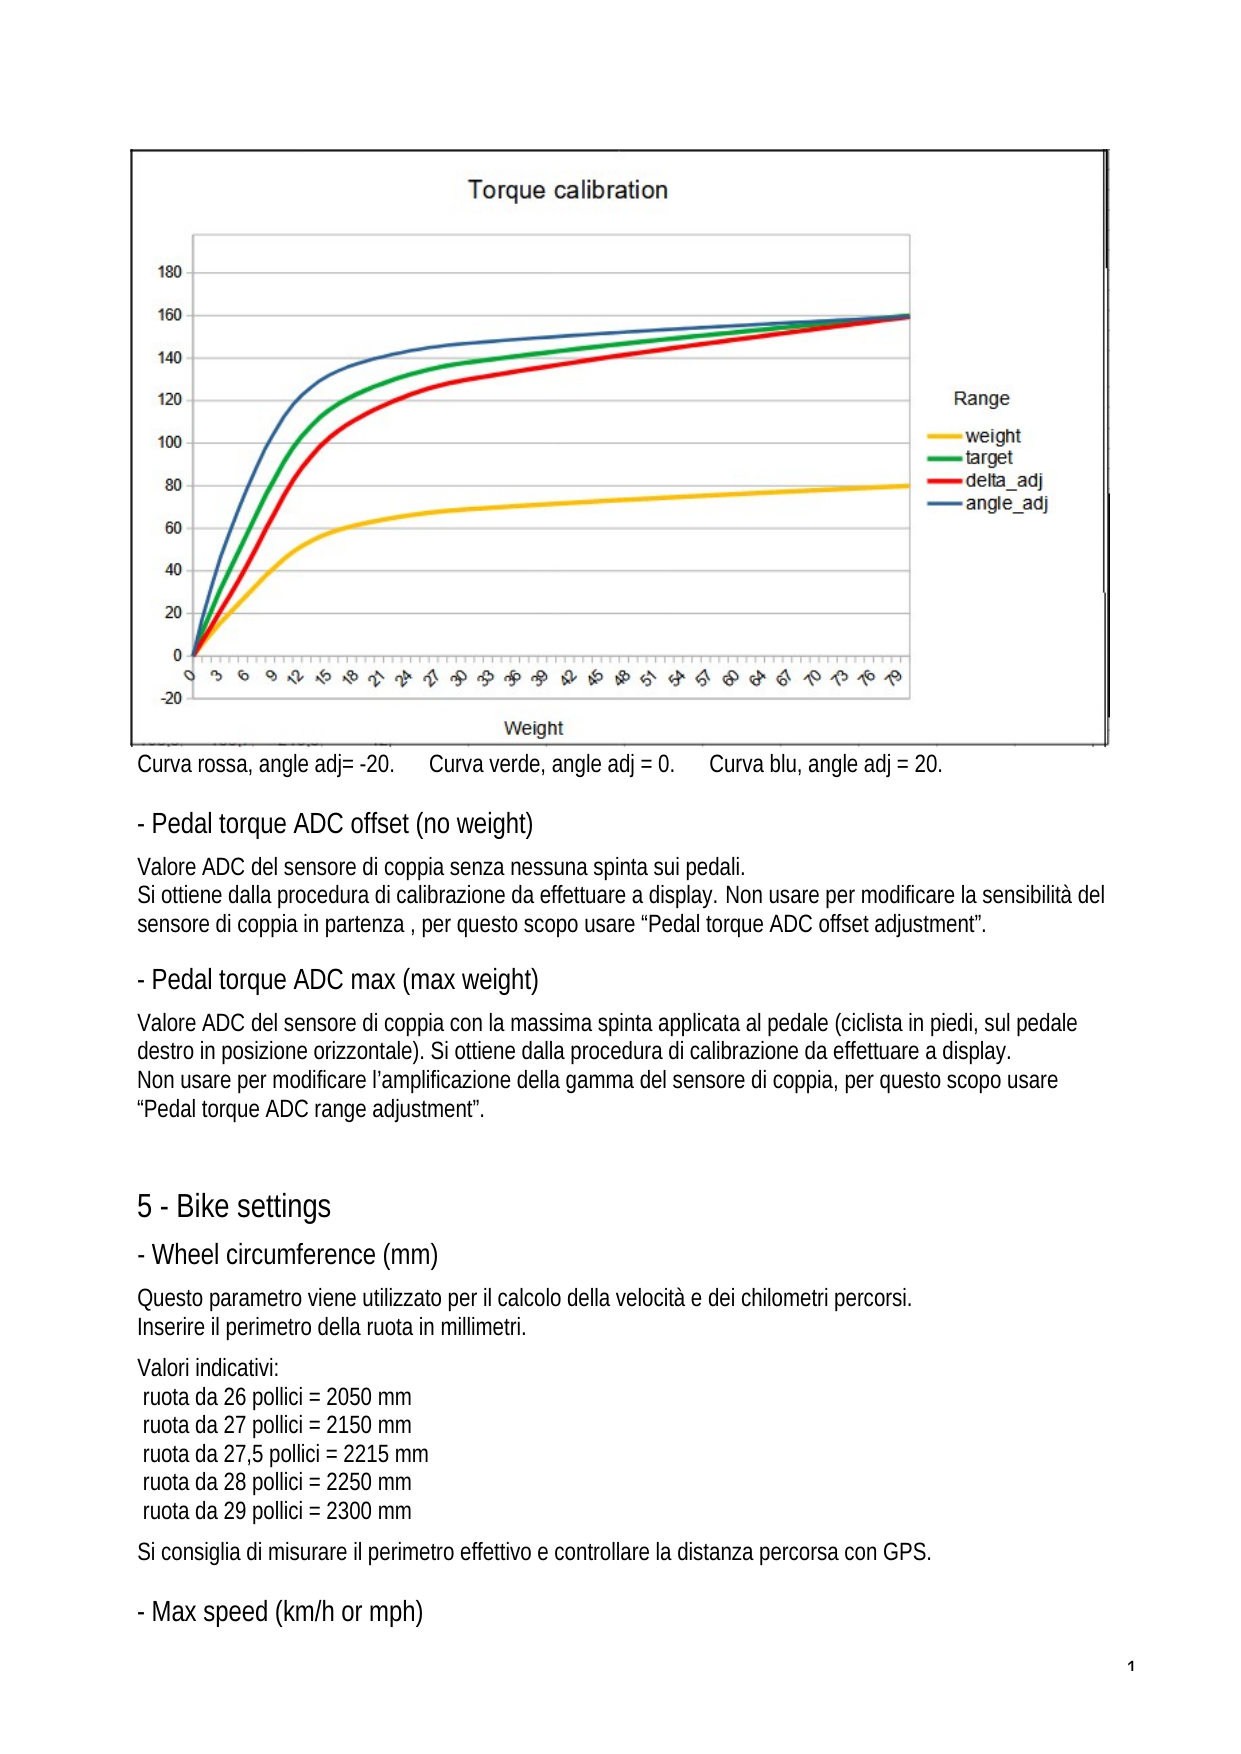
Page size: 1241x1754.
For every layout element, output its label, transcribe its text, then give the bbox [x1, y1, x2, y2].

text - Pedal torque ADC offset (no weight) [137, 806, 1122, 839]
text Si ottiene dalla procedura di calibrazione da effettuare a display. Non usare per modificare la sensibilità del sensore di coppia in partenza , per questo scopo usare “Pedal torque ADC offset adjustment”. [137, 881, 1122, 938]
picture [131, 149, 1109, 747]
text Questo parametro viene utilizzato per il calcolo della velocità e dei chilometri percorsi. [137, 1283, 1122, 1312]
text 5 - Bike settings [137, 1186, 1122, 1224]
text Si consiglia di misurare il perimetro effettivo e controllare la distanza percorsa con GPS. [137, 1537, 1122, 1566]
text ruota da 26 pollici = 2050 mm [137, 1381, 1122, 1410]
text Curva rossa, angle adj= -20. Curva verde, angle adj = 0. Curva blu, angle adj = 20. [137, 148, 1122, 777]
text ruota da 27 pollici = 2150 mm [137, 1410, 1122, 1439]
text ruota da 28 pollici = 2250 mm [137, 1467, 1122, 1496]
text - Pedal torque ADC max (max weight) [137, 962, 1122, 995]
subtitle Valore ADC del sensore di coppia senza nessuna spinta sui pedali. [137, 852, 1122, 881]
text - Wheel circumference (mm) [137, 1237, 1122, 1271]
text Inserire il perimetro della ruota in millimetri. [137, 1312, 1122, 1340]
text Valori indicativi: [137, 1353, 1122, 1381]
subtitle Non usare per modificare l’amplificazione della gamma del sensore di coppia, per questo scopo usare “Pedal torque ADC range adjustment”. [137, 1065, 1122, 1122]
subtitle Valore ADC del sensore di coppia con la massima spinta applicata al pedale (ciclista in piedi, sul pedale destro in posizione orizzontale). Si ottiene dalla procedura di calibrazione da effettuare a display. [137, 1008, 1122, 1065]
text - Max speed (km/h or mph) [137, 1594, 1122, 1628]
text ruota da 29 pollici = 2300 mm [137, 1496, 1122, 1525]
text ruota da 27,5 pollici = 2215 mm [137, 1439, 1122, 1467]
